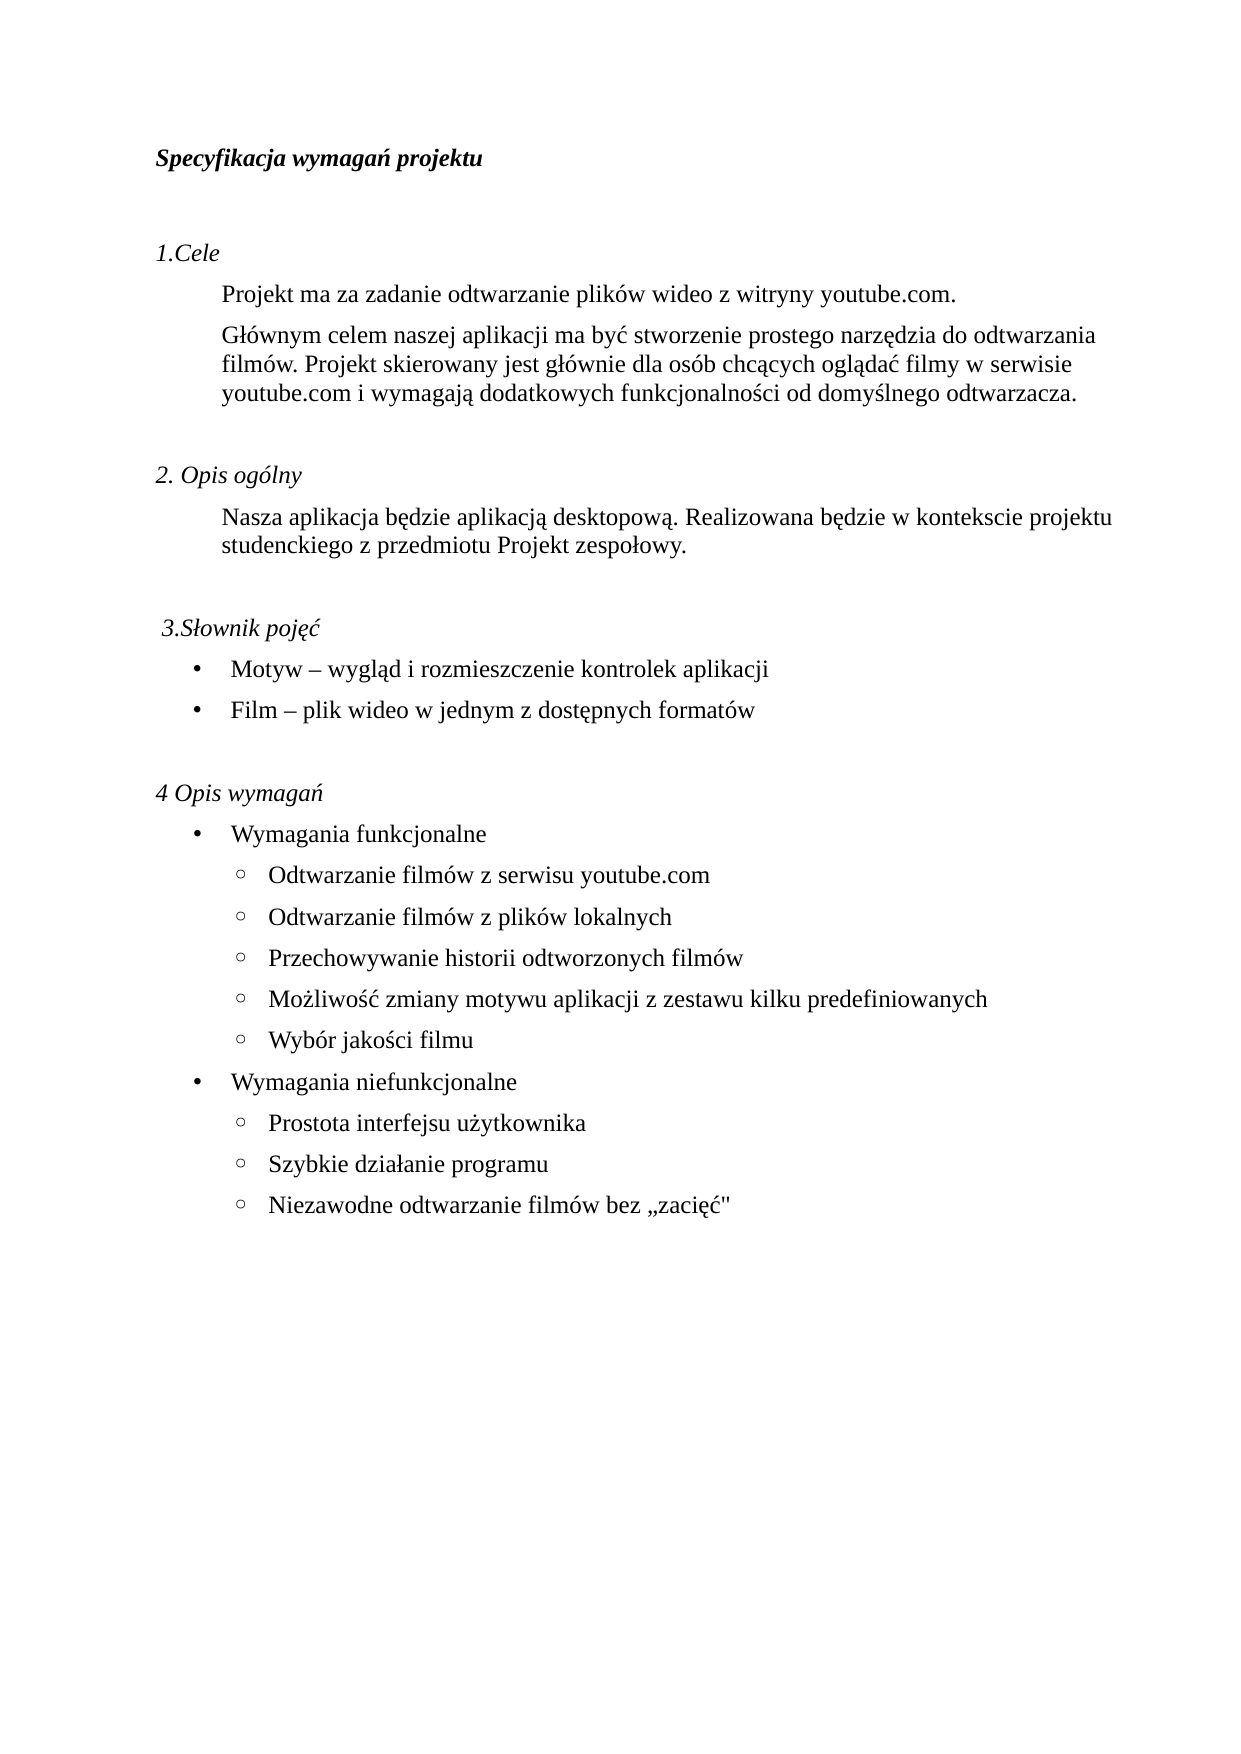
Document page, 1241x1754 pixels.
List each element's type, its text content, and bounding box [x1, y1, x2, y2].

list Możliwość zmiany motywu aplikacji z zestawu kilku predefiniowanych [231, 984, 1122, 1013]
text 3.Słownik pojęć [155, 613, 1122, 642]
list Motyw – wygląd i rozmieszczenie kontrolek aplikacji [193, 654, 1122, 683]
text 1.Cele [155, 238, 1122, 267]
list Prostota interfejsu użytkownika [231, 1108, 1122, 1137]
list Odtwarzanie filmów z serwisu youtube.com [231, 861, 1122, 889]
list Wymagania funkcjonalne [193, 819, 1122, 848]
text Projekt ma za zadanie odtwarzanie plików wideo z witryny youtube.com. [155, 279, 1122, 308]
list Niezawodne odtwarzanie filmów bez „zacięć" [231, 1191, 1122, 1219]
text 4 Opis wymagań [155, 778, 1122, 807]
subtitle Specyfikacja wymagań projektu [155, 143, 1122, 172]
list Wymagania niefunkcjonalne [193, 1067, 1122, 1096]
text 2. Opis ogólny [155, 461, 1122, 489]
list Odtwarzanie filmów z plików lokalnych [231, 902, 1122, 931]
list Przechowywanie historii odtworzonych filmów [231, 943, 1122, 972]
list Film – plik wideo w jednym z dostępnych formatów [193, 696, 1122, 724]
list Wybór jakości filmu [231, 1026, 1122, 1054]
text Nasza aplikacja będzie aplikacją desktopową. Realizowana będzie w kontekscie projektu studenckiego z przedmiotu Projekt zespołowy. [155, 502, 1122, 559]
text Głównym celem naszej aplikacji ma być stworzenie prostego narzędzia do odtwarzania filmów. Projekt skierowany jest głównie dla osób chcących oglądać filmy w serwisie youtube.com i wymagają dodatkowych funkcjonalności od domyślnego odtwarzacza. [155, 321, 1122, 407]
list Szybkie działanie programu [231, 1149, 1122, 1178]
